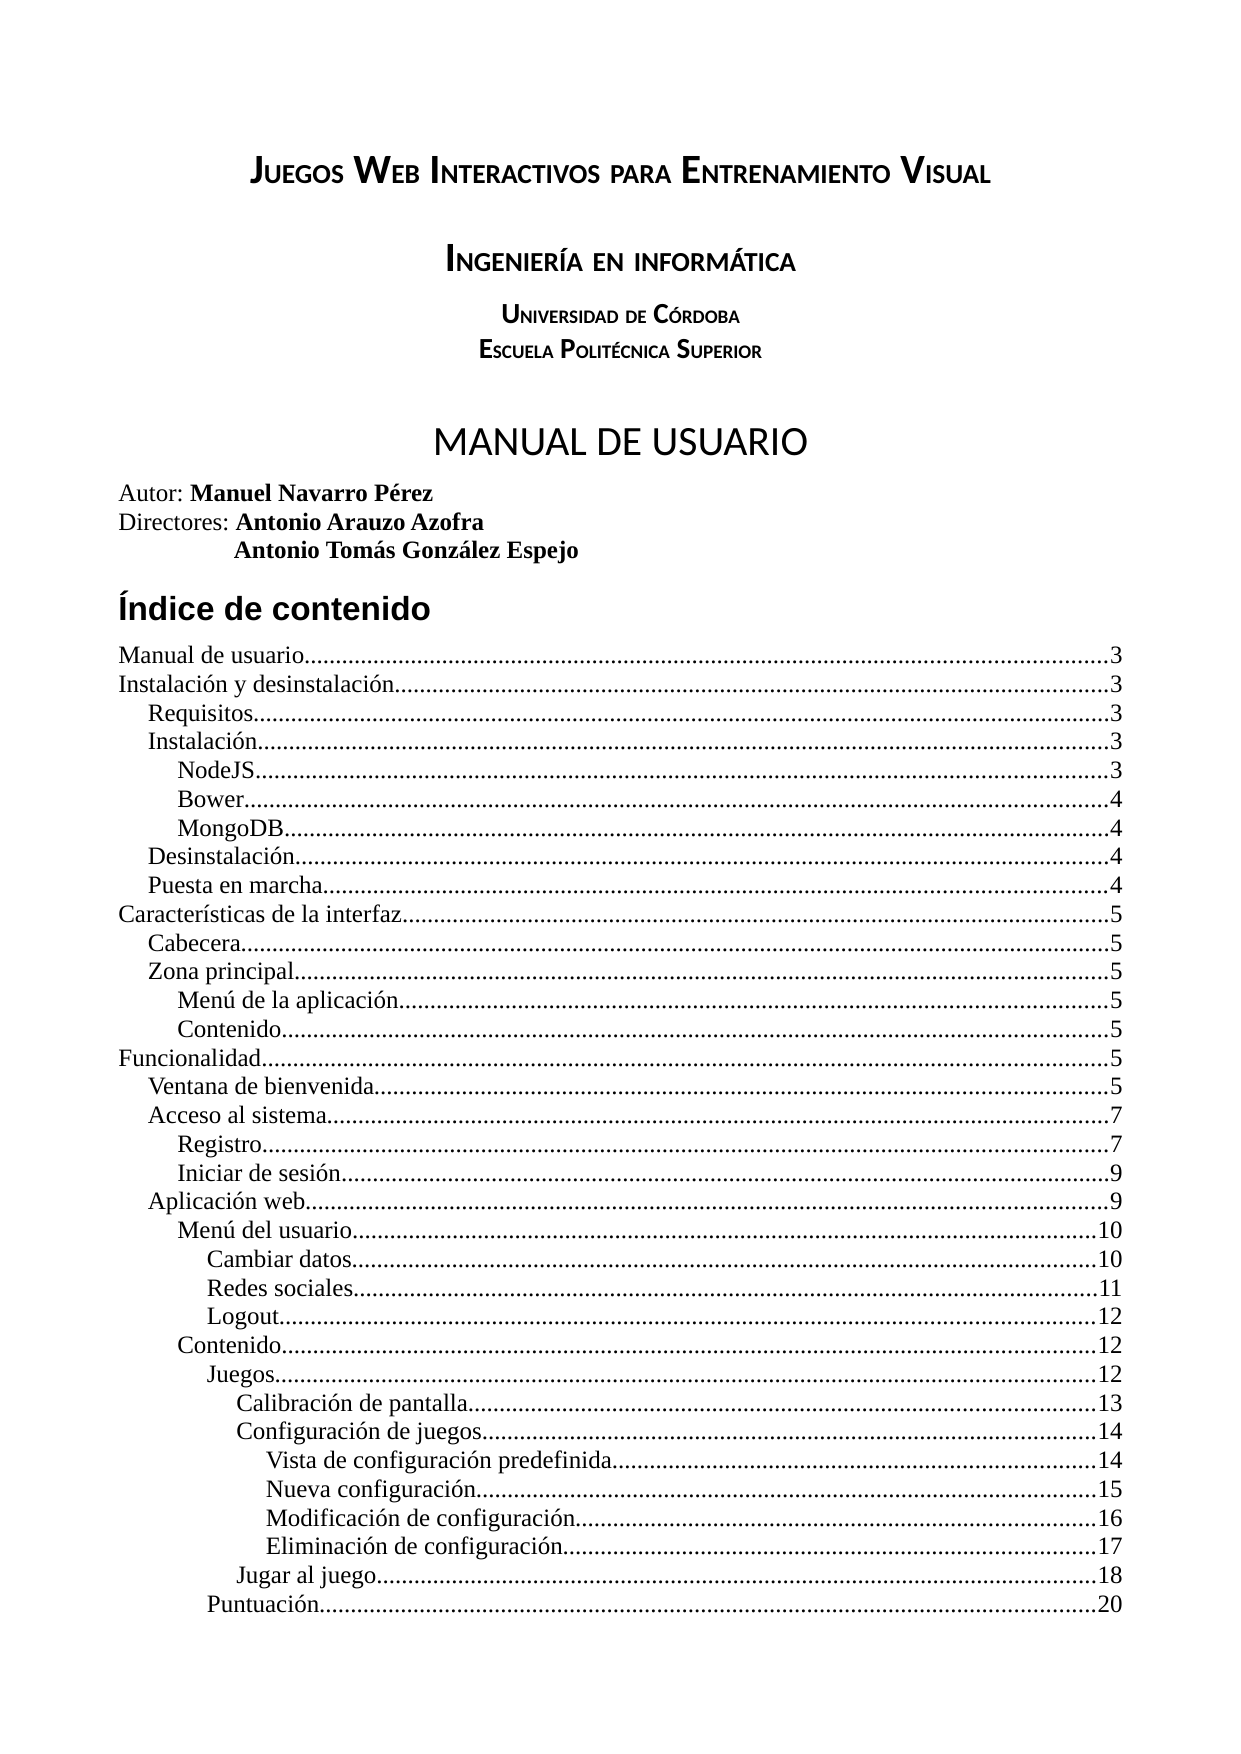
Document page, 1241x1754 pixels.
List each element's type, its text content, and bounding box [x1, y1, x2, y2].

text Funcionalidad 5 [118, 1043, 1122, 1071]
text Cambiar datos 10 [207, 1244, 1122, 1273]
text Calibración de pantalla 13 [236, 1388, 1122, 1416]
text Universidad de Córdoba [118, 295, 1122, 330]
text Juegos 12 [207, 1359, 1122, 1388]
text Modificación de configuración 16 [266, 1503, 1122, 1531]
text Bower 4 [177, 784, 1122, 813]
text Contenido 5 [177, 1014, 1122, 1043]
text Iniciar de sesión 9 [177, 1158, 1122, 1186]
text Configuración de juegos 14 [236, 1416, 1122, 1445]
text Desinstalación 4 [148, 841, 1122, 870]
text Menú del usuario 10 [177, 1215, 1122, 1244]
text Autor: Manuel Navarro Pérez [118, 478, 1122, 507]
text Manual de usuario 3 [118, 640, 1122, 669]
text Menú de la aplicación 5 [177, 985, 1122, 1014]
text Juegos Web Interactivos para Entrenamiento Visual [118, 143, 1122, 194]
text Registro 7 [177, 1129, 1122, 1158]
text Redes sociales 11 [207, 1273, 1122, 1301]
text Zona principal 5 [148, 956, 1122, 985]
text Cabecera 5 [148, 928, 1122, 956]
text MANUAL DE USUARIO [118, 415, 1122, 466]
text Eliminación de configuración 17 [266, 1531, 1122, 1560]
text Vista de configuración predefinida 14 [266, 1445, 1122, 1474]
text Ingeniería en informática [118, 231, 1122, 282]
text NodeJS 3 [177, 755, 1122, 784]
text Contenido 12 [177, 1330, 1122, 1359]
text Puntuación 20 [207, 1589, 1122, 1618]
text Escuela Politécnica Superior [118, 330, 1122, 366]
text Instalación y desinstalación 3 [118, 669, 1122, 698]
text Ventana de bienvenida 5 [148, 1071, 1122, 1100]
text Aplicación web 9 [148, 1186, 1122, 1215]
text Acceso al sistema 7 [148, 1100, 1122, 1129]
text Jugar al juego 18 [236, 1560, 1122, 1589]
text Antonio Tomás González Espejo [234, 536, 1122, 564]
text MongoDB 4 [177, 813, 1122, 841]
subtitle Índice de contenido [118, 589, 1122, 628]
text Logout 12 [207, 1301, 1122, 1330]
text Características de la interfaz 5 [118, 899, 1122, 928]
text Directores: Antonio Arauzo Azofra [118, 507, 1122, 536]
text Instalación 3 [148, 726, 1122, 755]
text Puesta en marcha 4 [148, 870, 1122, 899]
text Nueva configuración 15 [266, 1474, 1122, 1503]
text Requisitos 3 [148, 698, 1122, 726]
